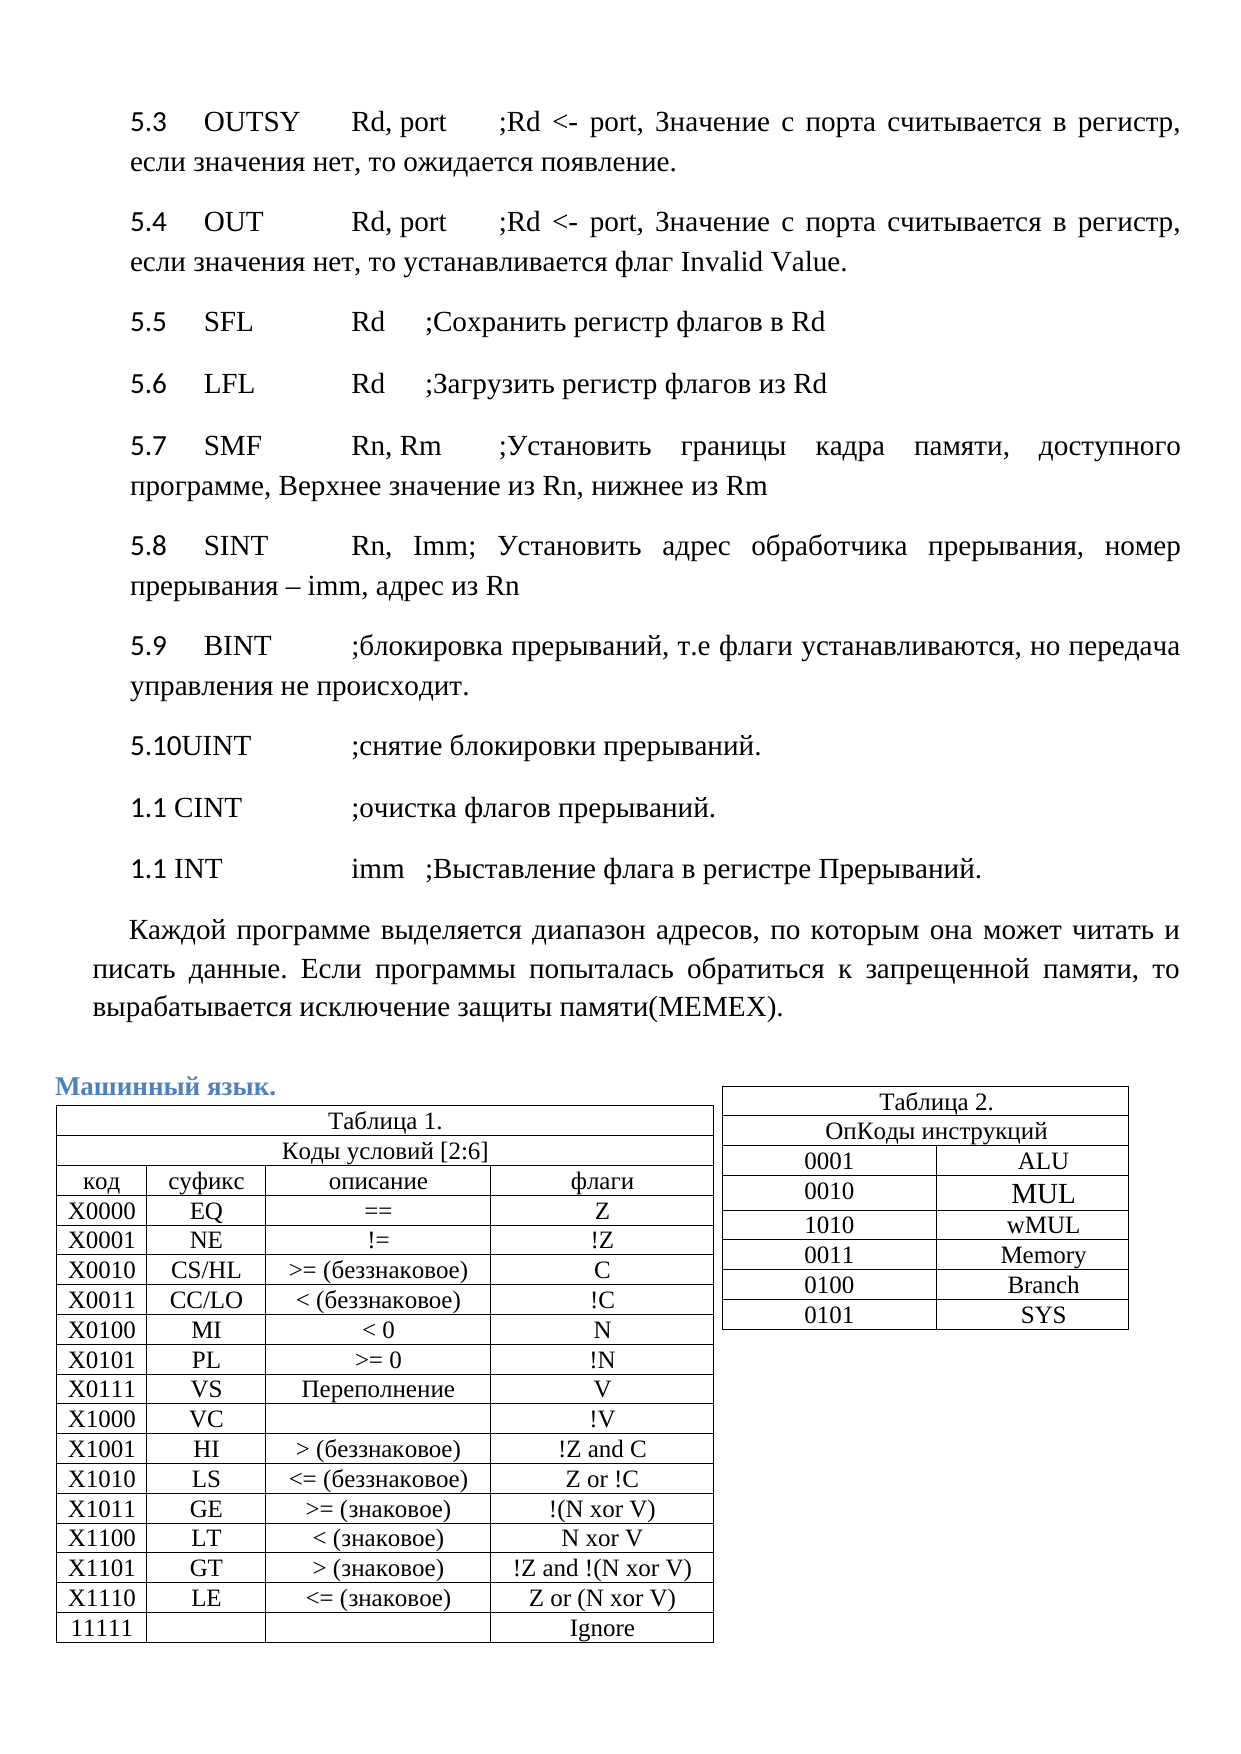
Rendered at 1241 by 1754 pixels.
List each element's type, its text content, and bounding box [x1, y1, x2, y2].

table_cell суфикс [147, 1166, 265, 1195]
table_cell X1100 [57, 1524, 146, 1552]
table_cell флаги [491, 1166, 713, 1195]
text Каждой программе выделяется диапазон адресов, по которым она может читать и писать данные. Если программы попыталась обратиться к запрещенной памяти, то вырабатывается исключение защиты памяти(MEMEX). [92, 912, 1181, 1023]
table_cell Branch [937, 1270, 1128, 1299]
table_cell N [491, 1315, 713, 1344]
table_cell !N [491, 1345, 713, 1373]
table_cell !Z and C [491, 1434, 713, 1463]
table_cell > (беззнаковое) [266, 1434, 490, 1463]
table_cell Z [491, 1196, 713, 1224]
table_cell VS [147, 1375, 265, 1403]
table_cell HI [147, 1434, 265, 1463]
table_cell LT [147, 1524, 265, 1552]
table_cell 0001 [723, 1146, 936, 1175]
table_cell GE [147, 1494, 265, 1522]
table_cell X1010 [57, 1464, 146, 1493]
table_cell LS [147, 1464, 265, 1493]
table_cell 0100 [723, 1270, 936, 1299]
table_cell X1001 [57, 1434, 146, 1463]
table_cell <= (беззнаковое) [266, 1464, 490, 1493]
table_cell Ignore [491, 1613, 713, 1642]
table_cell wMUL [937, 1211, 1128, 1239]
table_cell 11111 [57, 1613, 146, 1642]
table_cell С [491, 1255, 713, 1284]
list UINT ;снятие блокировки прерываний. [130, 727, 1181, 763]
table_cell NE [147, 1226, 265, 1254]
table_cell SYS [937, 1300, 1128, 1329]
table_cell !Z [491, 1226, 713, 1254]
table_cell X1011 [57, 1494, 146, 1522]
table_cell Переполнение [266, 1375, 490, 1403]
table_cell [266, 1404, 490, 1433]
table_cell !V [491, 1404, 713, 1433]
table_cell < 0 [266, 1315, 490, 1344]
table_cell Коды условий [2:6] [57, 1136, 713, 1165]
table_cell X0000 [57, 1196, 146, 1224]
table_cell MUL [937, 1176, 1128, 1209]
table_cell 0101 [723, 1300, 936, 1329]
table_cell LE [147, 1583, 265, 1612]
table_cell < (знаковое) [266, 1524, 490, 1552]
list OUT Rd, port ;Rd <- port, Значение с порта считывается в регистр, если значения нет, то устанавливается флаг Invalid Value. [130, 203, 1181, 278]
table_cell !(N xor V) [491, 1494, 713, 1522]
table_cell Z or (N xor V) [491, 1583, 713, 1612]
subtitle Машинный язык. [55, 1069, 1181, 1101]
table_cell X1101 [57, 1553, 146, 1582]
table_cell X0111 [57, 1375, 146, 1403]
table_cell V [491, 1375, 713, 1403]
table_cell 1010 [723, 1211, 936, 1239]
table_cell X0100 [57, 1315, 146, 1344]
table_cell >= 0 [266, 1345, 490, 1373]
table_cell CC/LO [147, 1285, 265, 1314]
table_header Таблица 1. [57, 1106, 713, 1135]
table_cell < (беззнаковое) [266, 1285, 490, 1314]
list OUTSY Rd, port ;Rd <- port, Значение с порта считывается в регистр, если значения нет, то ожидается появление. [130, 103, 1181, 178]
table_cell PL [147, 1345, 265, 1373]
table_cell !Z and !(N xor V) [491, 1553, 713, 1582]
table_cell X0001 [57, 1226, 146, 1254]
table_cell >= (беззнаковое) [266, 1255, 490, 1284]
list SINT Rn, Imm; Установить адрес обработчика прерывания, номер прерывания – imm, адрес из Rn [130, 527, 1181, 601]
table_cell MI [147, 1315, 265, 1344]
list BINT ;блокировка прерываний, т.е флаги устанавливаются, но передача управления не происходит. [130, 627, 1181, 701]
table_cell EQ [147, 1196, 265, 1224]
table_cell N xor V [491, 1524, 713, 1552]
table_cell ОпКоды инструкций [723, 1116, 1128, 1145]
table_cell ALU [937, 1146, 1128, 1175]
table_cell GT [147, 1553, 265, 1582]
subtitle [722, 1330, 1128, 1358]
table_cell 0011 [723, 1240, 936, 1269]
list INT imm ;Выставление флага в регистре Прерываний. [130, 851, 1181, 886]
table_cell X0010 [57, 1255, 146, 1284]
table_cell <= (знаковое) [266, 1583, 490, 1612]
table_cell VC [147, 1404, 265, 1433]
table_cell != [266, 1226, 490, 1254]
list LFL Rd ;Загрузить регистр флагов из Rd [130, 365, 1181, 401]
list SMF Rn, Rm ;Установить границы кадра памяти, доступного программе, Верхнее значение из Rn, нижнее из Rm [130, 427, 1181, 501]
table_cell код [57, 1166, 146, 1195]
table_cell > (знаковое) [266, 1553, 490, 1582]
table_cell 0010 [723, 1176, 936, 1209]
table_cell CS/HL [147, 1255, 265, 1284]
table_cell X0011 [57, 1285, 146, 1314]
table_cell [266, 1613, 490, 1642]
table_cell X0101 [57, 1345, 146, 1373]
table_cell описание [266, 1166, 490, 1195]
table_cell Z or !C [491, 1464, 713, 1493]
table_header Таблица 2. [723, 1087, 1128, 1115]
list CINT ;очистка флагов прерываний. [130, 789, 1181, 824]
table_cell X1110 [57, 1583, 146, 1612]
table_cell >= (знаковое) [266, 1494, 490, 1522]
table_cell X1000 [57, 1404, 146, 1433]
table_cell Memory [937, 1240, 1128, 1269]
table_cell [147, 1613, 265, 1642]
table_cell == [266, 1196, 490, 1224]
table_cell !С [491, 1285, 713, 1314]
list SFL Rd ;Сохранить регистр флагов в Rd [130, 303, 1181, 339]
